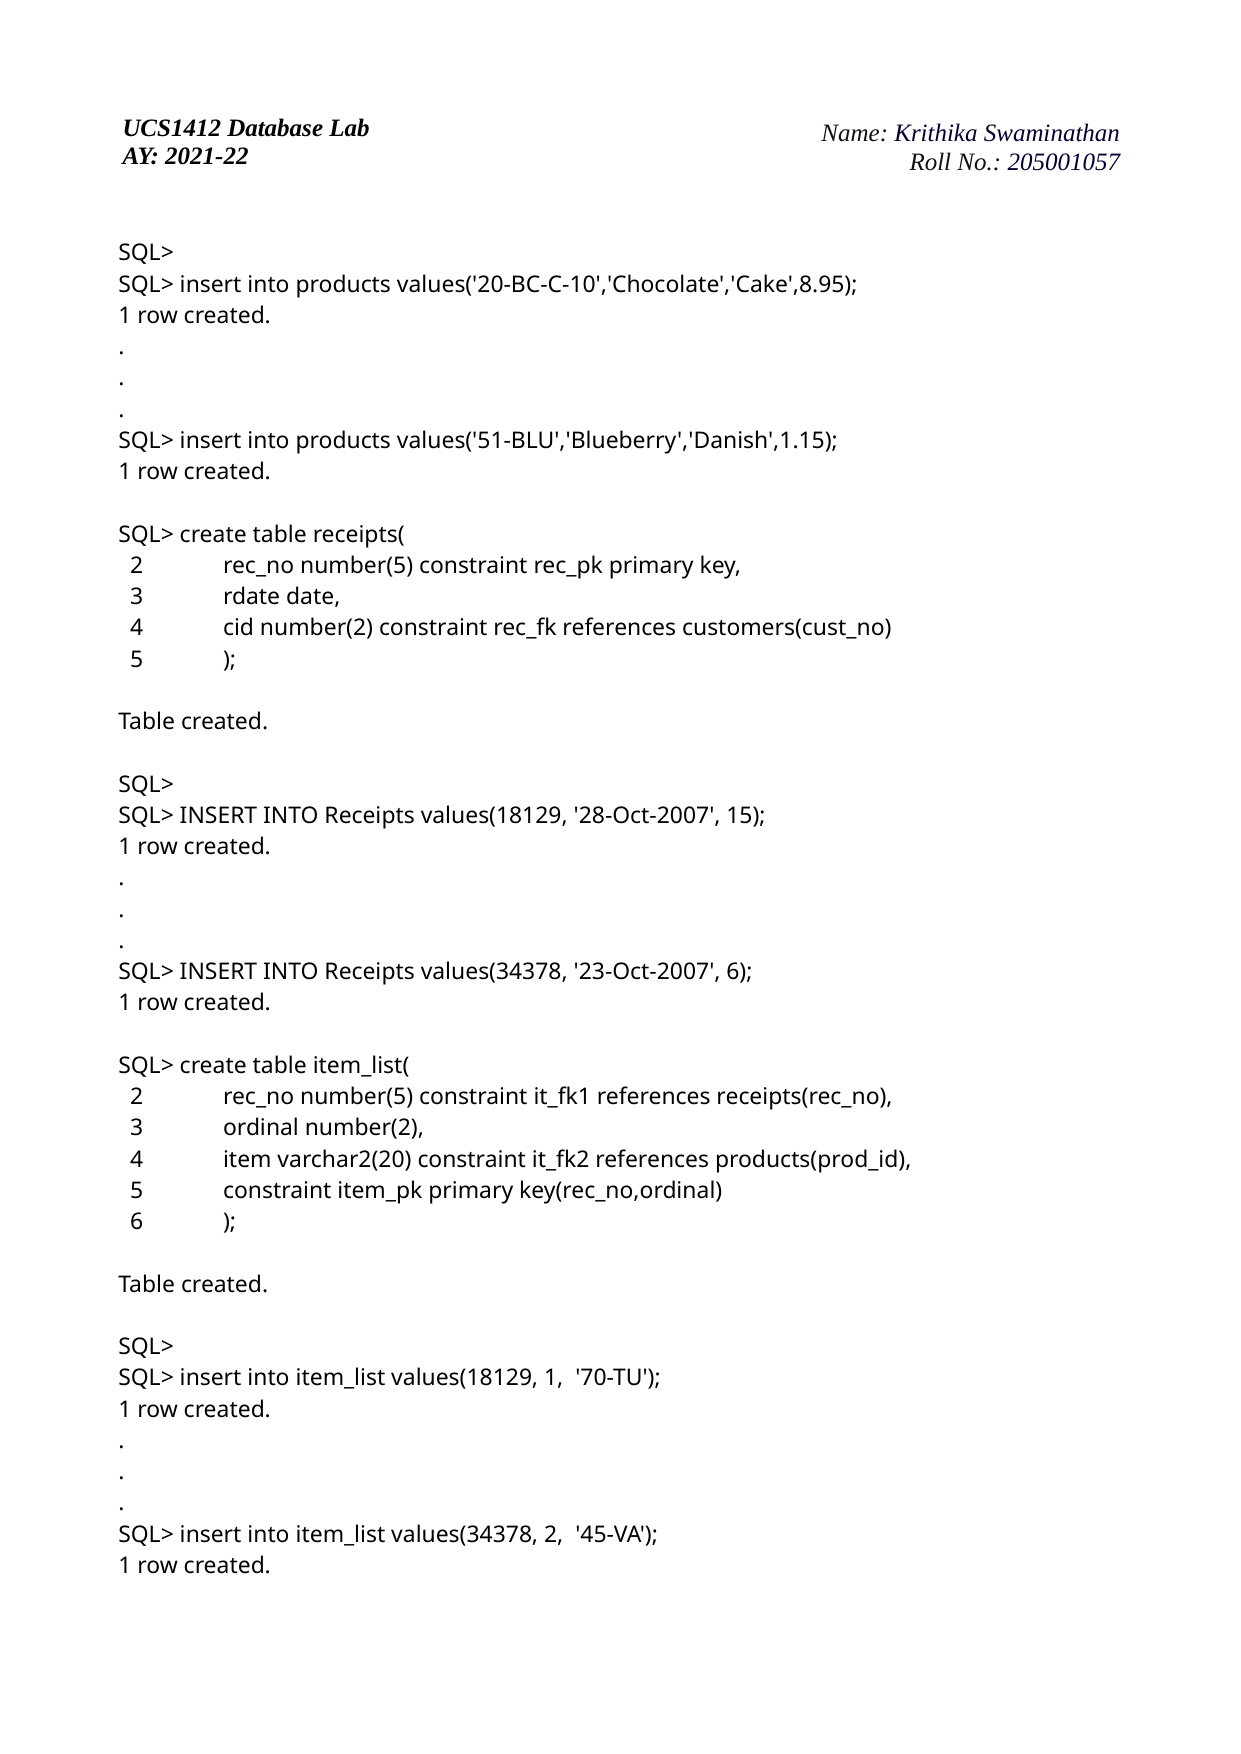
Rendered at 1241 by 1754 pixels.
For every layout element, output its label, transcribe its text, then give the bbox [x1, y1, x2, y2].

text SQL> [118, 236, 1122, 268]
text . [118, 1424, 1122, 1455]
text Table created. [118, 705, 1122, 736]
text SQL> INSERT INTO Receipts values(34378, '23-Oct-2007', 6); [118, 955, 1122, 986]
text . [118, 861, 1122, 893]
text . [118, 330, 1122, 361]
text 2 rec_no number(5) constraint it_fk1 references receipts(rec_no), [118, 1080, 1122, 1111]
text . [118, 393, 1122, 424]
text . [118, 1486, 1122, 1518]
text SQL> create table item_list( [118, 1049, 1122, 1080]
text SQL> [118, 1330, 1122, 1361]
text 4 item varchar2(20) constraint it_fk2 references products(prod_id), [118, 1143, 1122, 1174]
text 1 row created. [118, 1549, 1122, 1580]
text SQL> insert into products values('51-BLU','Blueberry','Danish',1.15); [118, 424, 1122, 455]
text SQL> [118, 768, 1122, 799]
text 3 rdate date, [118, 580, 1122, 611]
text 5 ); [118, 643, 1122, 674]
text SQL> insert into item_list values(34378, 2, '45-VA'); [118, 1518, 1122, 1549]
text 3 ordinal number(2), [118, 1111, 1122, 1143]
text 1 row created. [118, 986, 1122, 1018]
text 1 row created. [118, 1393, 1122, 1424]
text . [118, 924, 1122, 955]
text . [118, 893, 1122, 924]
text Table created. [118, 1268, 1122, 1299]
text SQL> insert into products values('20-BC-C-10','Chocolate','Cake',8.95); [118, 268, 1122, 299]
text SQL> insert into item_list values(18129, 1, '70-TU'); [118, 1361, 1122, 1393]
text SQL> create table receipts( [118, 518, 1122, 549]
text 5 constraint item_pk primary key(rec_no,ordinal) [118, 1174, 1122, 1205]
text 1 row created. [118, 830, 1122, 861]
text . [118, 1455, 1122, 1486]
text SQL> INSERT INTO Receipts values(18129, '28-Oct-2007', 15); [118, 799, 1122, 830]
text 1 row created. [118, 455, 1122, 486]
text 6 ); [118, 1205, 1122, 1236]
text . [118, 361, 1122, 393]
text 2 rec_no number(5) constraint rec_pk primary key, [118, 549, 1122, 580]
text 4 cid number(2) constraint rec_fk references customers(cust_no) [118, 611, 1122, 643]
text 1 row created. [118, 299, 1122, 330]
